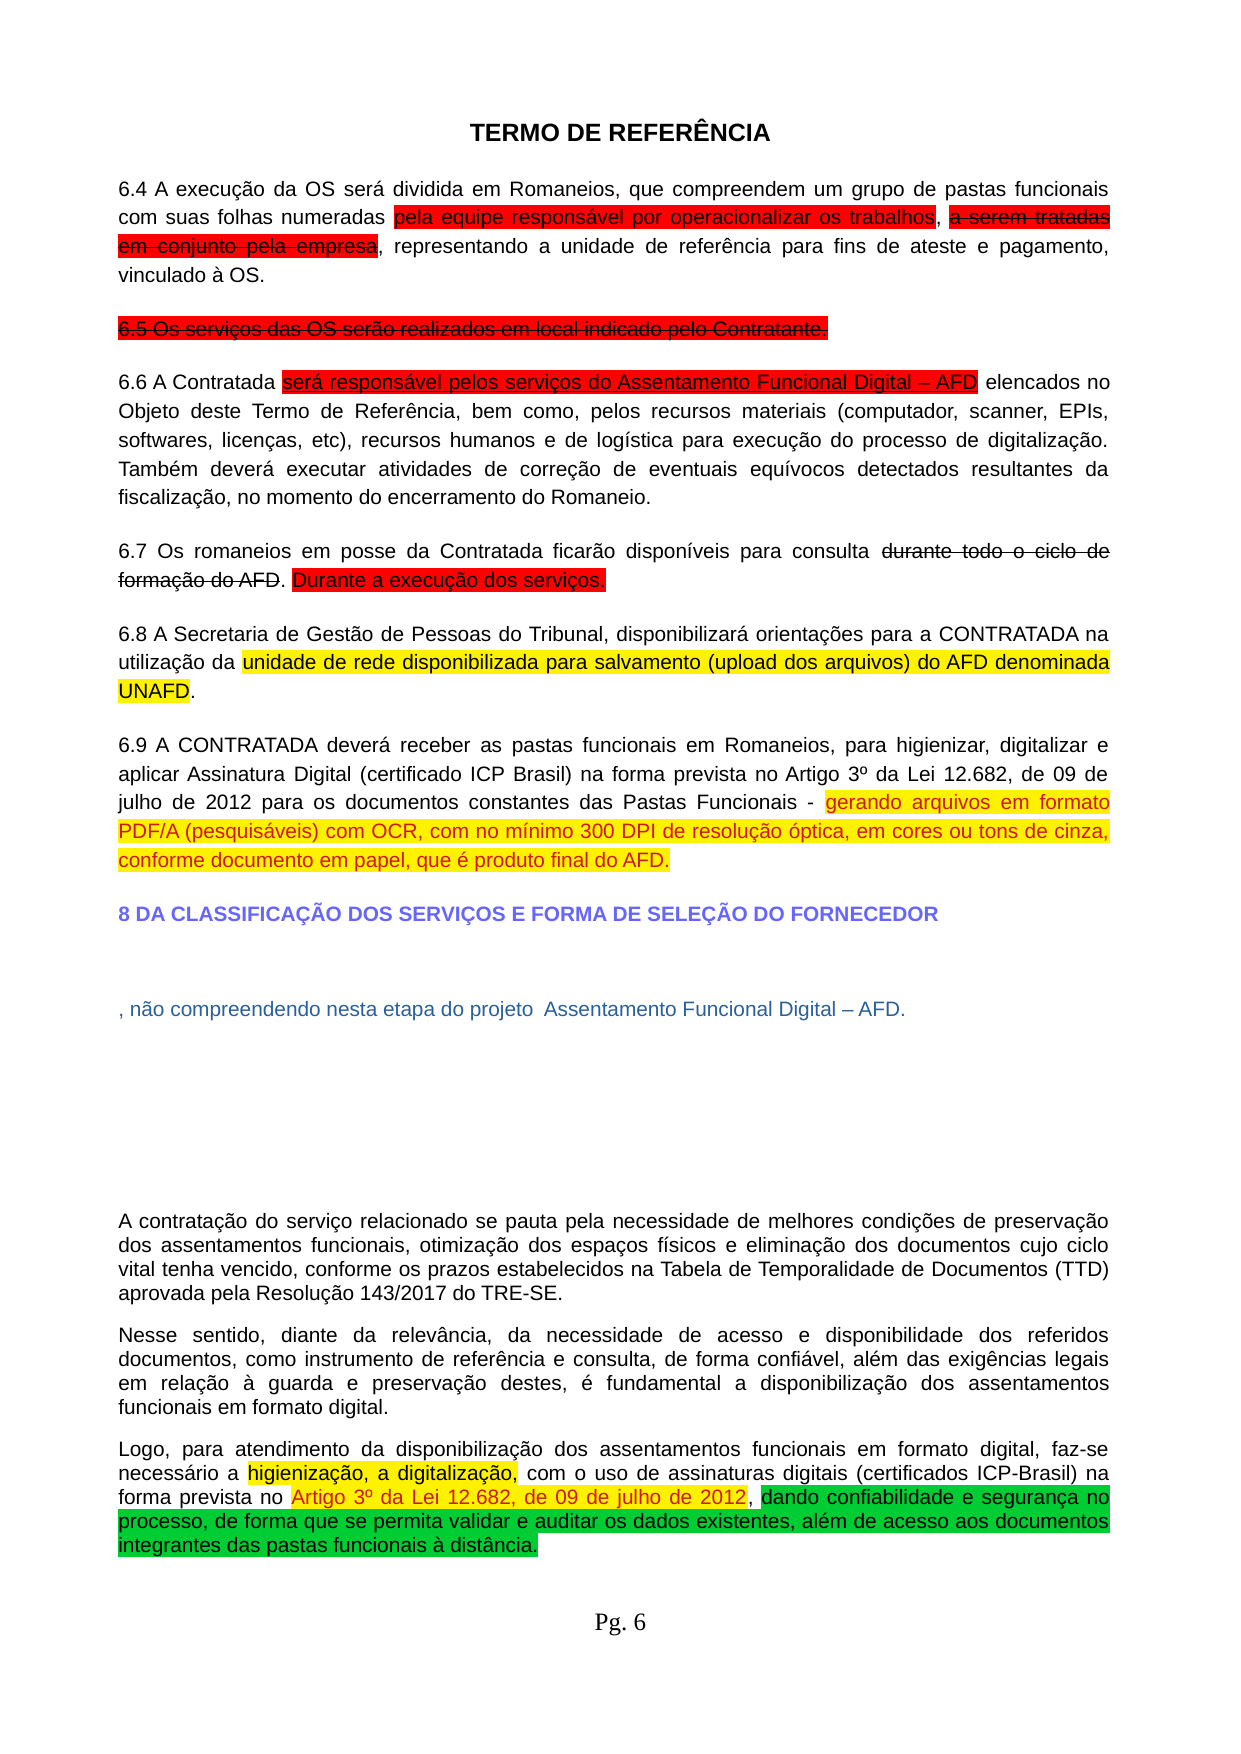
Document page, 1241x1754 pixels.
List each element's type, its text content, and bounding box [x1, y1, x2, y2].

text , não compreendendo nesta etapa do projeto Assentamento Funcional Digital – AFD. [118, 997, 1110, 1021]
text 6.6 A Contratada será responsável pelos serviços do Assentamento Funcional Digital – AFD elencados no Objeto deste Termo de Referência, bem como, pelos recursos materiais (computador, scanner, EPIs, softwares, licenças, etc), recursos humanos e de logística para execução do processo de digitalização. Também deverá executar atividades de correção de eventuais equívocos detectados resultantes da fiscalização, no momento do encerramento do Romaneio. [118, 370, 1110, 509]
text 8 DA CLASSIFICAÇÃO DOS SERVIÇOS E FORMA DE SELEÇÃO DO FORNECEDOR [118, 901, 1110, 925]
text 6.9 A CONTRATADA deverá receber as pastas funcionais em Romaneios, para higienizar, digitalizar e aplicar Assinatura Digital (certificado ICP Brasil) na forma prevista no Artigo 3º da Lei 12.682, de 09 de julho de 2012 para os documentos constantes das Pastas Funcionais - gerando arquivos em formato PDF/A (pesquisáveis) com OCR, com no mínimo 300 DPI de resolução óptica, em cores ou tons de cinza, conforme documento em papel, que é produto final do AFD. [118, 733, 1110, 872]
text 6.7 Os romaneios em posse da Contratada ficarão disponíveis para consulta durante todo o ciclo de formação do AFD. Durante a execução dos serviços. [118, 539, 1110, 592]
text A contratação do serviço relacionado se pauta pela necessidade de melhores condições de preservação dos assentamentos funcionais, otimização dos espaços físicos e eliminação dos documentos cujo ciclo vital tenha vencido, conforme os prazos estabelecidos na Tabela de Temporalidade de Documentos (TTD) aprovada pela Resolução 143/2017 do TRE-SE. [118, 1209, 1110, 1304]
text 6.8 A Secretaria de Gestão de Pessoas do Tribunal, disponibilizará orientações para a CONTRATADA na utilização da unidade de rede disponibilizada para salvamento (upload dos arquivos) do AFD denominada UNAFD. [118, 621, 1110, 703]
text 6.4 A execução da OS será dividida em Romaneios, que compreendem um grupo de pastas funcionais com suas folhas numeradas pela equipe responsável por operacionalizar os trabalhos, a serem tratadas em conjunto pela empresa, representando a unidade de referência para fins de ateste e pagamento, vinculado à OS. [118, 176, 1110, 287]
text Logo, para atendimento da disponibilização dos assentamentos funcionais em formato digital, faz-se necessário a higienização, a digitalização, com o uso de assinaturas digitais (certificados ICP-Brasil) na forma prevista no Artigo 3º da Lei 12.682, de 09 de julho de 2012, dando confiabilidade e segurança no processo, de forma que se permita validar e auditar os dados existentes, além de acesso aos documentos integrantes das pastas funcionais à distância. [118, 1437, 1110, 1557]
text Nesse sentido, diante da relevância, da necessidade de acesso e disponibilidade dos referidos documentos, como instrumento de referência e consulta, de forma confiável, além das exigências legais em relação à guarda e preservação destes, é fundamental a disponibilização dos assentamentos funcionais em formato digital. [118, 1323, 1110, 1419]
text 6.5 Os serviços das OS serão realizados em local indicado pelo Contratante. [118, 316, 1110, 340]
